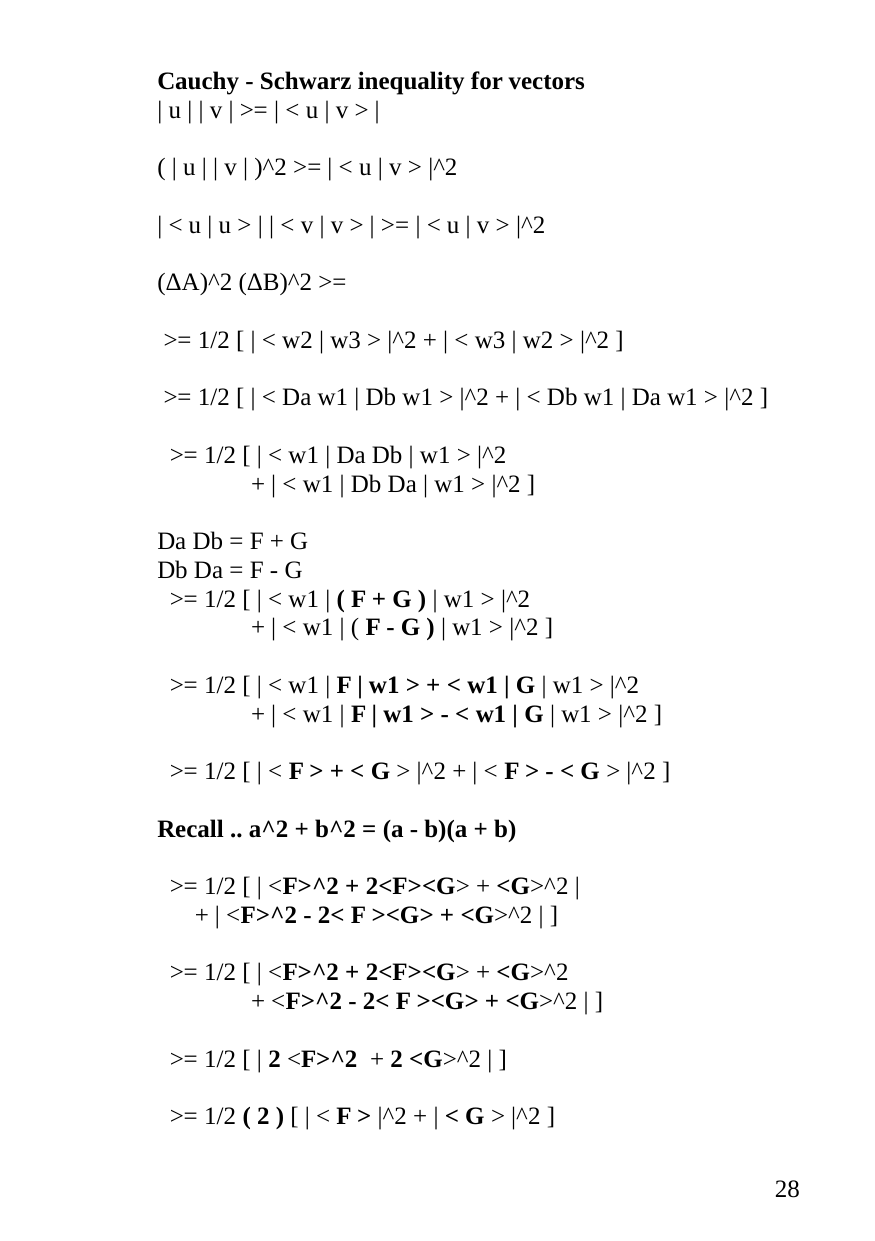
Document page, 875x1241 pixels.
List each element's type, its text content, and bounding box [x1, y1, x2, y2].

table_cell [109, 181, 154, 210]
table_cell [109, 814, 154, 842]
table_cell >= 1/2 ( 2 ) [ | < F > |^2 + | < G > |^2 ] [154, 1101, 793, 1130]
table_cell >= 1/2 [ | < w2 | w3 > |^2 + | < w3 | w2 > |^2 ] [154, 325, 793, 354]
table_cell [109, 641, 154, 670]
table_cell [154, 1073, 793, 1101]
table_cell [109, 584, 154, 641]
table_cell >= 1/2 [ | 2 <F>^2 + 2 <G>^2 | ] [154, 1044, 793, 1072]
table_cell [109, 498, 154, 526]
table_cell [154, 239, 793, 267]
table_cell [109, 239, 154, 267]
table_cell >= 1/2 [ | < Da w1 | Db w1 > |^2 + | < Db w1 | Da w1 > |^2 ] [154, 383, 793, 411]
table_cell [109, 555, 154, 584]
table_cell [154, 1015, 793, 1044]
table_cell >= 1/2 [ | < w1 | F | w1 > + < w1 | G | w1 > |^2 + | < w1 | F | w1 > - < w1 | G | w1 > |^2 ] [154, 670, 793, 727]
table_cell >= 1/2 [ | < F > + < G > |^2 + | < F > - < G > |^2 ] [154, 756, 793, 785]
table_cell [154, 929, 793, 957]
table_cell Cauchy - Schwarz inequality for vectors [154, 66, 793, 95]
table_cell [109, 1073, 154, 1101]
table_cell [109, 1101, 154, 1130]
table_cell >= 1/2 [ | < w1 | Da Db | w1 > |^2 + | < w1 | Db Da | w1 > |^2 ] [154, 440, 793, 497]
table_cell [154, 124, 793, 152]
table_cell [109, 95, 154, 124]
table_cell [109, 843, 154, 871]
table_cell [154, 843, 793, 871]
table_cell [109, 440, 154, 497]
table_cell [154, 181, 793, 210]
table_cell [109, 1015, 154, 1044]
table_cell >= 1/2 [ | < w1 | ( F + G ) | w1 > |^2 + | < w1 | ( F - G ) | w1 > |^2 ] [154, 584, 793, 641]
table_cell [154, 38, 793, 66]
table_cell [109, 325, 154, 354]
table_cell [109, 1044, 154, 1072]
table_cell [154, 411, 793, 440]
table_cell | < u | u > | | < v | v > | >= | < u | v > |^2 [154, 210, 793, 239]
table_cell [109, 268, 154, 296]
table_cell [154, 641, 793, 670]
table_cell >= 1/2 [ | <F>^2 + 2<F><G> + <G>^2 + <F>^2 - 2< F ><G> + <G>^2 | ] [154, 958, 793, 1015]
table_cell [109, 411, 154, 440]
table_cell (ΔA)^2 (ΔB)^2 >= [154, 268, 793, 296]
table_cell [109, 871, 154, 929]
table_cell [154, 498, 793, 526]
table_cell >= 1/2 [ | <F>^2 + 2<F><G> + <G>^2 | + | <F>^2 - 2< F ><G> + <G>^2 | ] [154, 871, 793, 929]
table_cell [109, 958, 154, 1015]
table_cell Da Db = F + G [154, 526, 793, 555]
table_cell ( | u | | v | )^2 >= | < u | v > |^2 [154, 153, 793, 181]
table_cell [109, 153, 154, 181]
table_cell [109, 383, 154, 411]
table_cell [109, 38, 154, 66]
table_cell [109, 929, 154, 957]
table_cell [109, 354, 154, 382]
table_cell [109, 728, 154, 756]
table_cell [109, 670, 154, 727]
table_cell Recall .. a^2 + b^2 = (a - b)(a + b) [154, 814, 793, 842]
table_cell [109, 296, 154, 325]
table_cell [154, 728, 793, 756]
table_cell [109, 124, 154, 152]
table_cell [154, 296, 793, 325]
table_cell [109, 210, 154, 239]
table_cell | u | | v | >= | < u | v > | [154, 95, 793, 124]
table_cell Db Da = F - G [154, 555, 793, 584]
table_cell [109, 66, 154, 95]
table_cell [109, 526, 154, 555]
table_cell [154, 354, 793, 382]
table_cell [154, 785, 793, 814]
table_cell [109, 785, 154, 814]
table_cell [109, 756, 154, 785]
